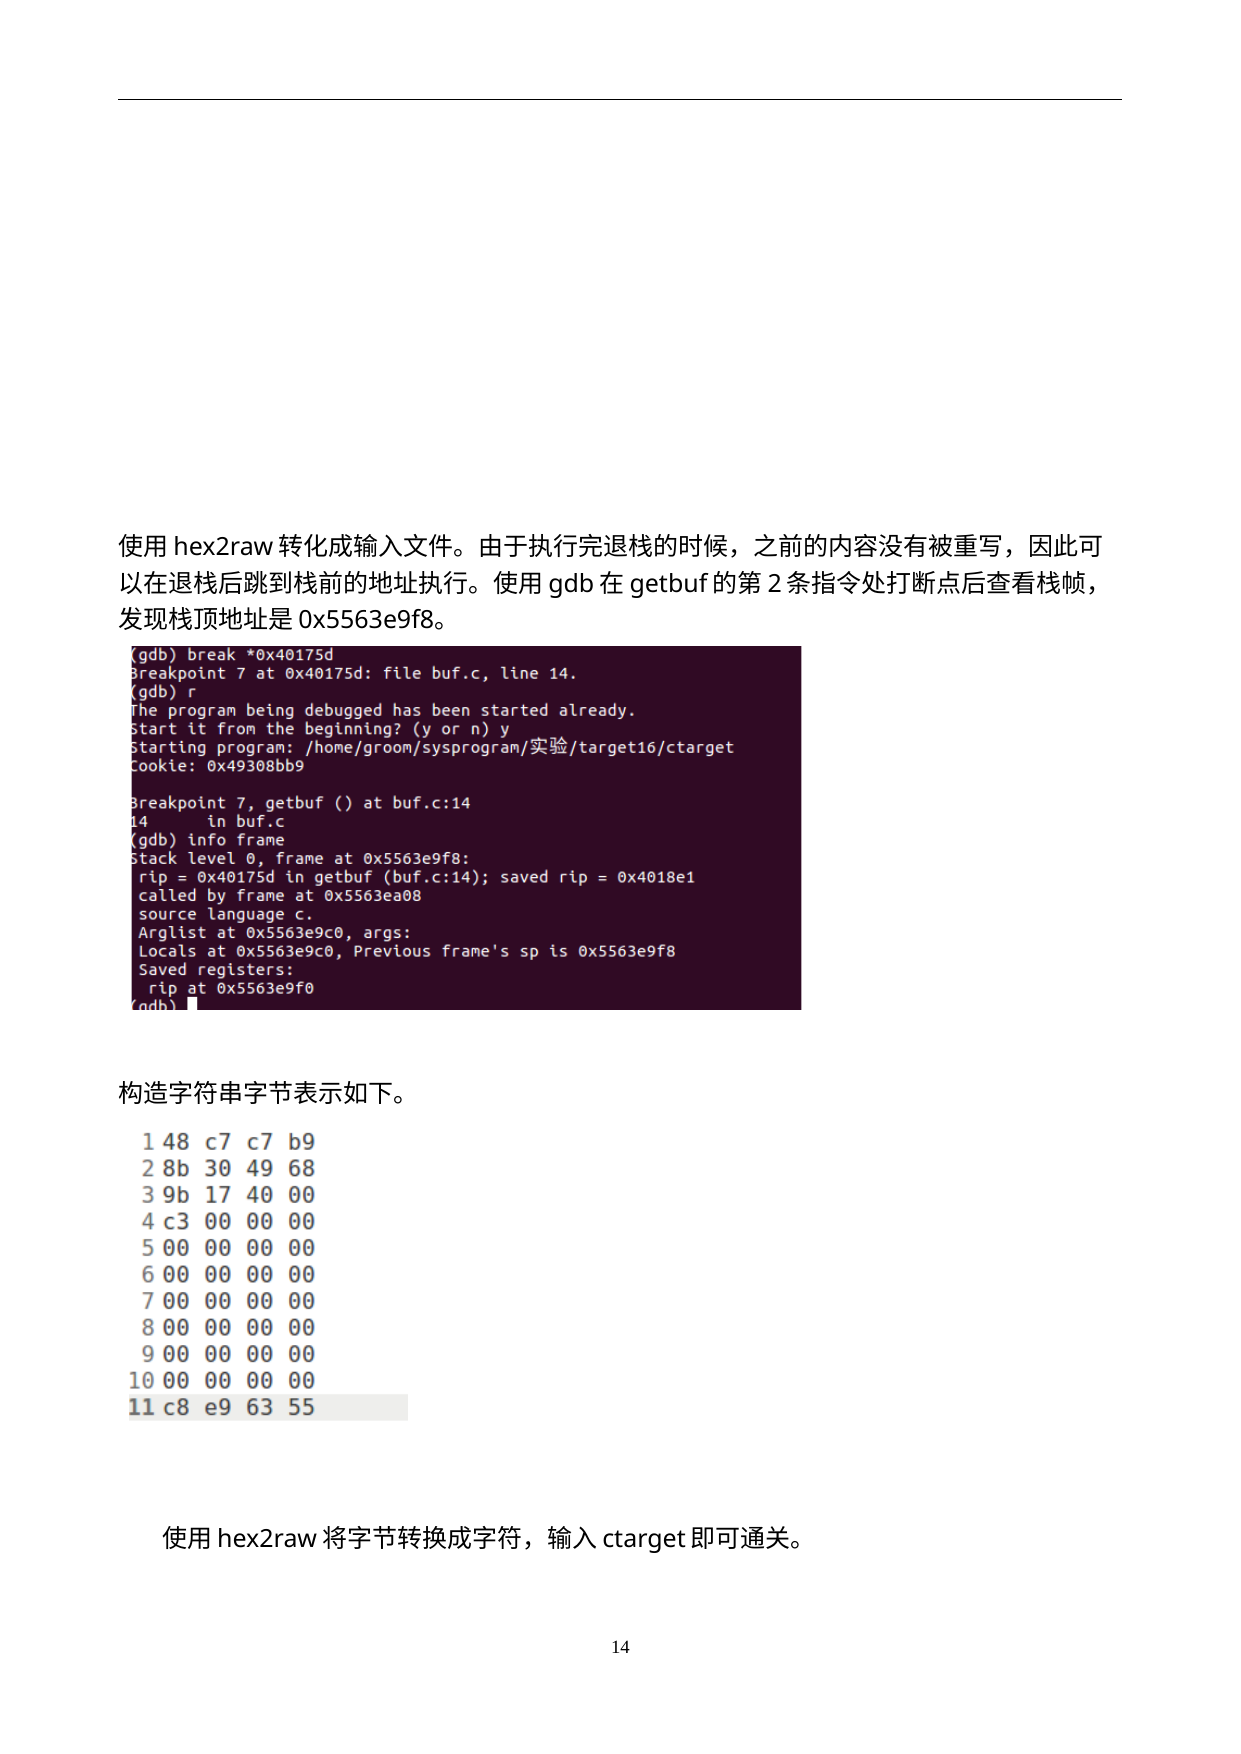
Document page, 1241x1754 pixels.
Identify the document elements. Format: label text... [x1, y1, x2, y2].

text 使用hex2raw转化成输入文件。由于执行完退栈的时候，之前的内容没有被重写，因此可以在退栈后跳到栈前的地址执行。使用gdb在getbuf的第2条指令处打断点后查看栈帧，发现栈顶地址是0x5563e9f8。 [118, 527, 1122, 636]
text 构造字符串字节表示如下。 [118, 1073, 1122, 1109]
text 使用hex2raw将字节转换成字符，输入ctarget即可通关。 [118, 1518, 1122, 1554]
